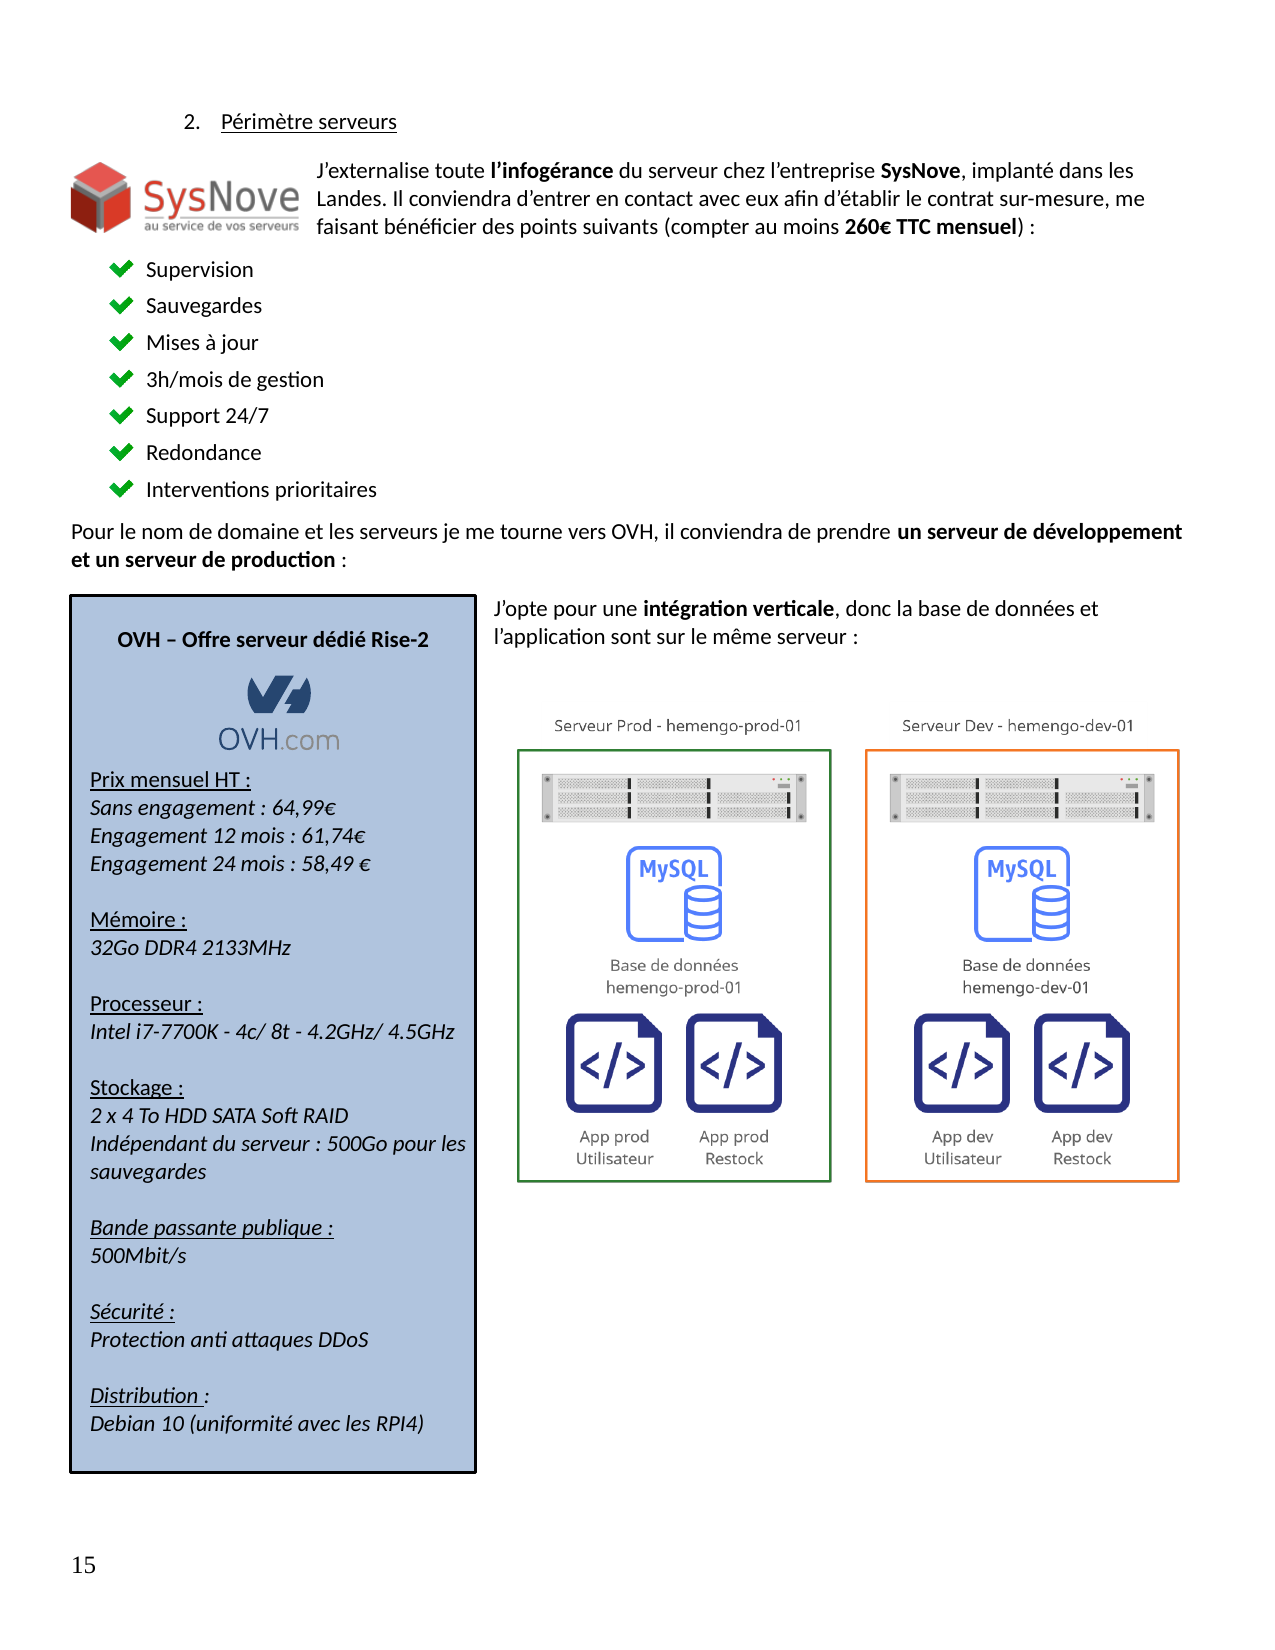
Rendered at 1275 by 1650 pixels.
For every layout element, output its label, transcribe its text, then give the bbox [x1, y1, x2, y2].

picture [494, 678, 1202, 1205]
list Sauvegardes [108, 291, 1204, 319]
picture [70, 162, 299, 233]
list Mises à jour [108, 328, 1204, 356]
text Pour le nom de domaine et les serveurs je me tourne vers OVH, il conviendra de prendre un serveur de développement et un serveur de production : [71, 517, 1204, 573]
list Périmètre serveurs [183, 107, 1204, 136]
list Interventions prioritaires [108, 475, 1204, 503]
text J’externalise toute l’infogérance du serveur chez l’entreprise SysNove, implanté dans les Landes. Il conviendra d’entrer en contact avec eux afin d’établir le contrat sur-mesure, me faisant bénéficier des points suivants (compter au moins 260€ TTC mensuel) : [88, 156, 1204, 240]
list 3h/mois de gestion [108, 365, 1204, 393]
list Supervision [108, 255, 1204, 283]
list Redondance [108, 438, 1204, 466]
text J’opte pour une intégration verticale, donc la base de données et l’application sont sur le même serveur : [477, 594, 1204, 650]
list Support 24/7 [108, 401, 1204, 429]
